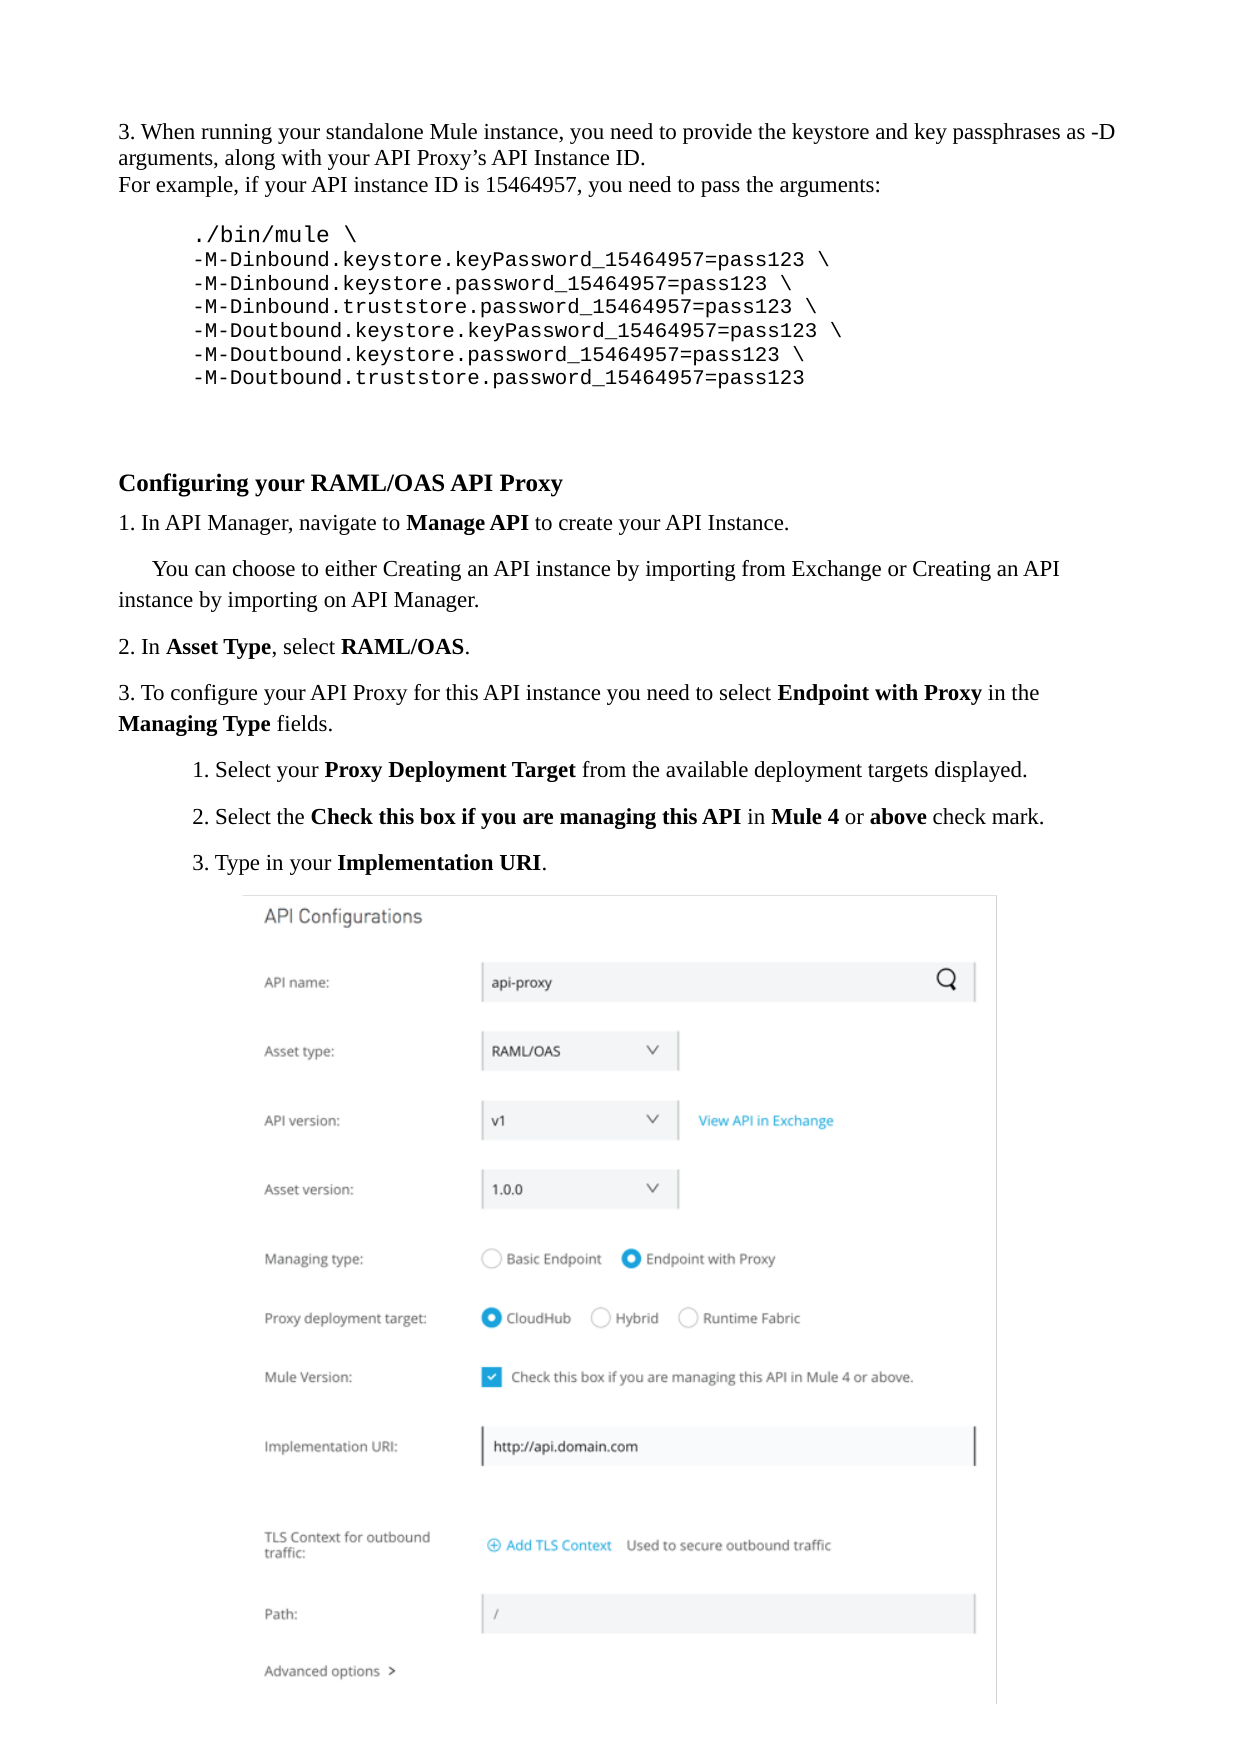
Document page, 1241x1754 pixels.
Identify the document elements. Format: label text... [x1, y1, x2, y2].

picture [242, 895, 998, 1704]
text 2. In Asset Type, select RAML/OAS. [118, 633, 1122, 659]
text 3. When running your standalone Mule instance, you need to provide the keystore and key passphrases as -D arguments, along with your API Proxy’s API Instance ID. [118, 118, 1122, 171]
text -M-Dinbound.keystore.password_15464957=pass123 \ [118, 273, 1122, 296]
text 2. Select the Check this box if you are managing this API in Mule 4 or above check mark. [118, 803, 1122, 829]
text -M-Dinbound.keystore.keyPassword_15464957=pass123 \ [118, 249, 1122, 273]
text -M-Doutbound.truststore.password_15464957=pass123 [118, 367, 1122, 391]
text 3. To configure your API Proxy for this API instance you need to select Endpoint with Proxy in the Managing Type fields. [118, 679, 1122, 737]
text -M-Doutbound.keystore.keyPassword_15464957=pass123 \ [118, 320, 1122, 344]
text For example, if your API instance ID is 15464957, you need to pass the arguments: [118, 171, 1122, 197]
text 1. In API Manager, navigate to Manage API to create your API Instance. [118, 509, 1122, 535]
text -M-Doutbound.keystore.password_15464957=pass123 \ [118, 344, 1122, 367]
text You can choose to either Creating an API instance by importing from Exchange or Creating an API instance by importing on API Manager. [118, 555, 1122, 613]
text -M-Dinbound.truststore.password_15464957=pass123 \ [118, 296, 1122, 320]
text 1. Select your Proxy Deployment Target from the available deployment targets displayed. [118, 757, 1122, 783]
subtitle Configuring your RAML/OAS API Proxy [118, 468, 1122, 496]
text 3. Type in your Implementation URI. [118, 849, 1122, 875]
text ./bin/mule \ [118, 223, 1122, 249]
